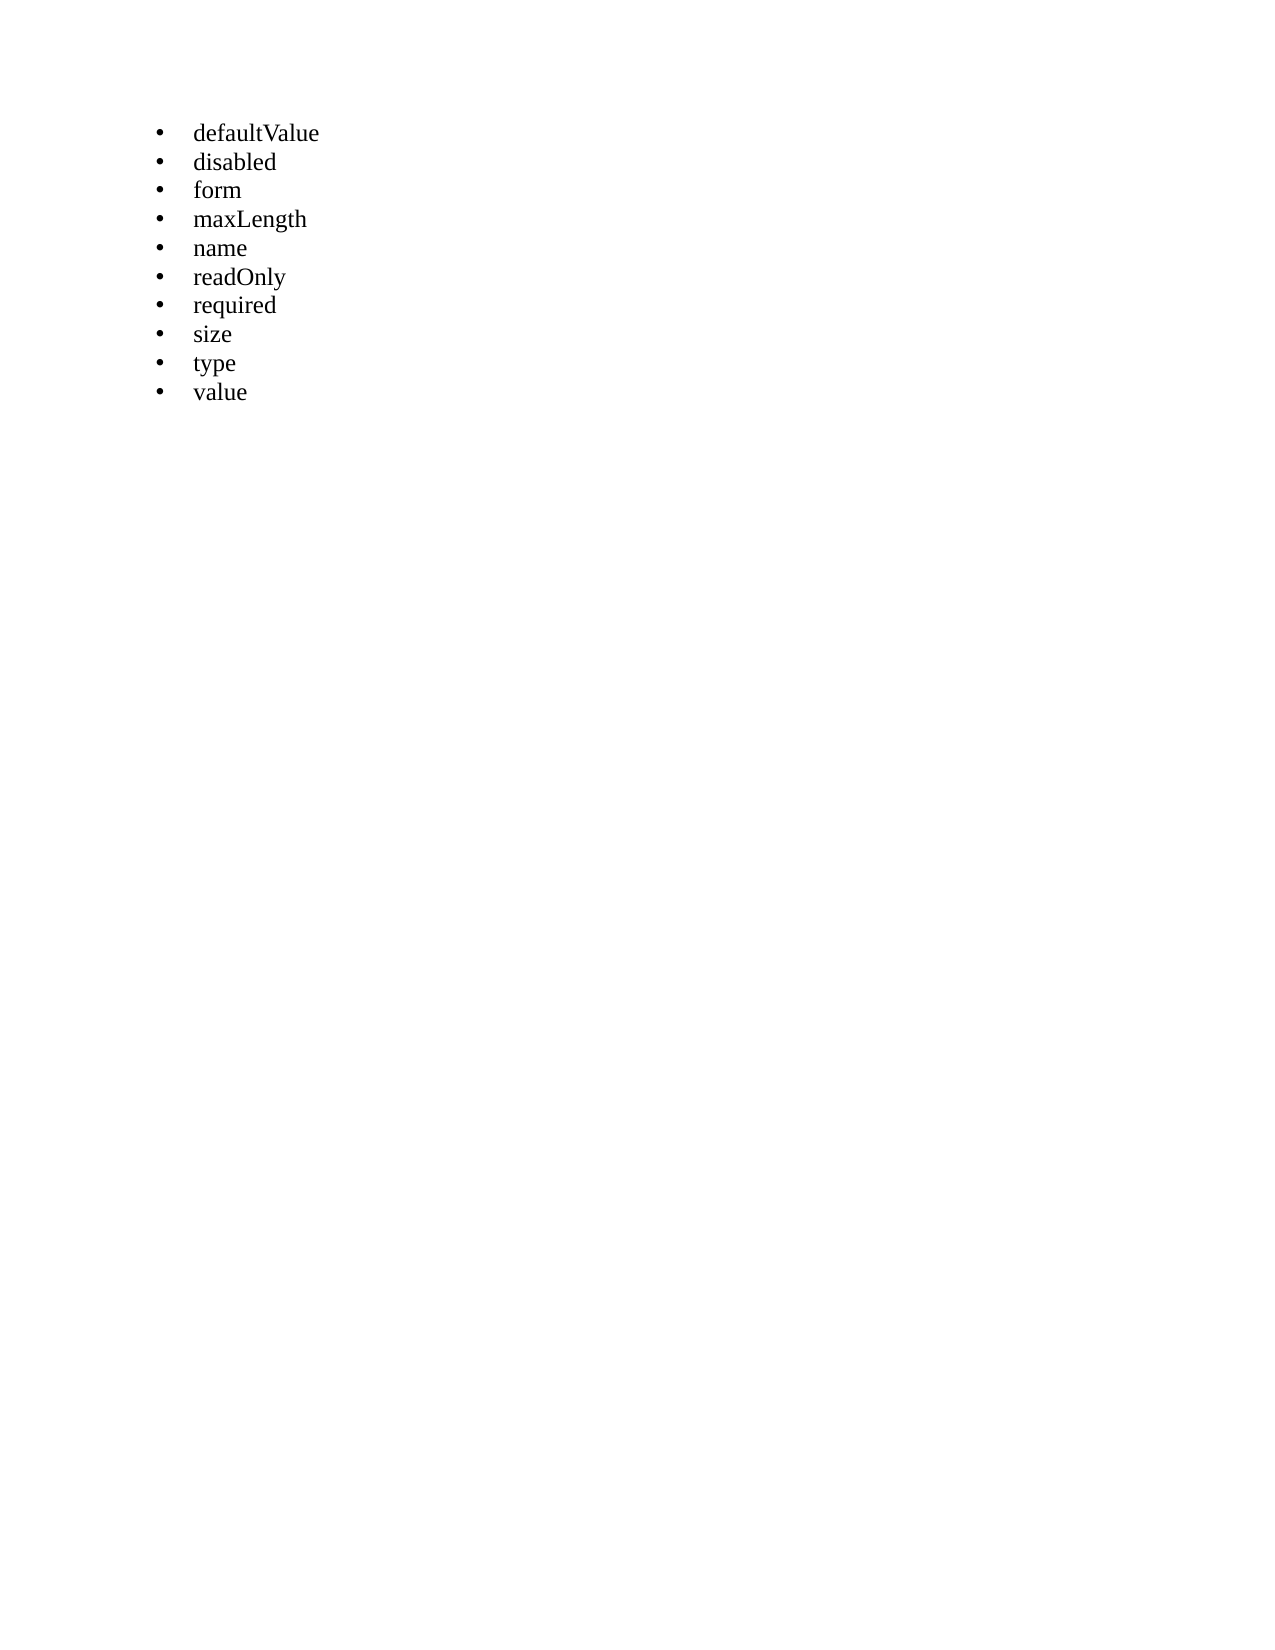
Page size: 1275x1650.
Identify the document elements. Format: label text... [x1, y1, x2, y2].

list size [156, 319, 1157, 348]
list form [156, 176, 1157, 204]
list required [156, 291, 1157, 319]
list disabled [156, 147, 1157, 176]
list readOnly [156, 262, 1157, 291]
list value [156, 377, 1157, 406]
list defaultValue [156, 118, 1157, 147]
list name [156, 233, 1157, 262]
list type [156, 348, 1157, 377]
list maxLength [156, 204, 1157, 233]
